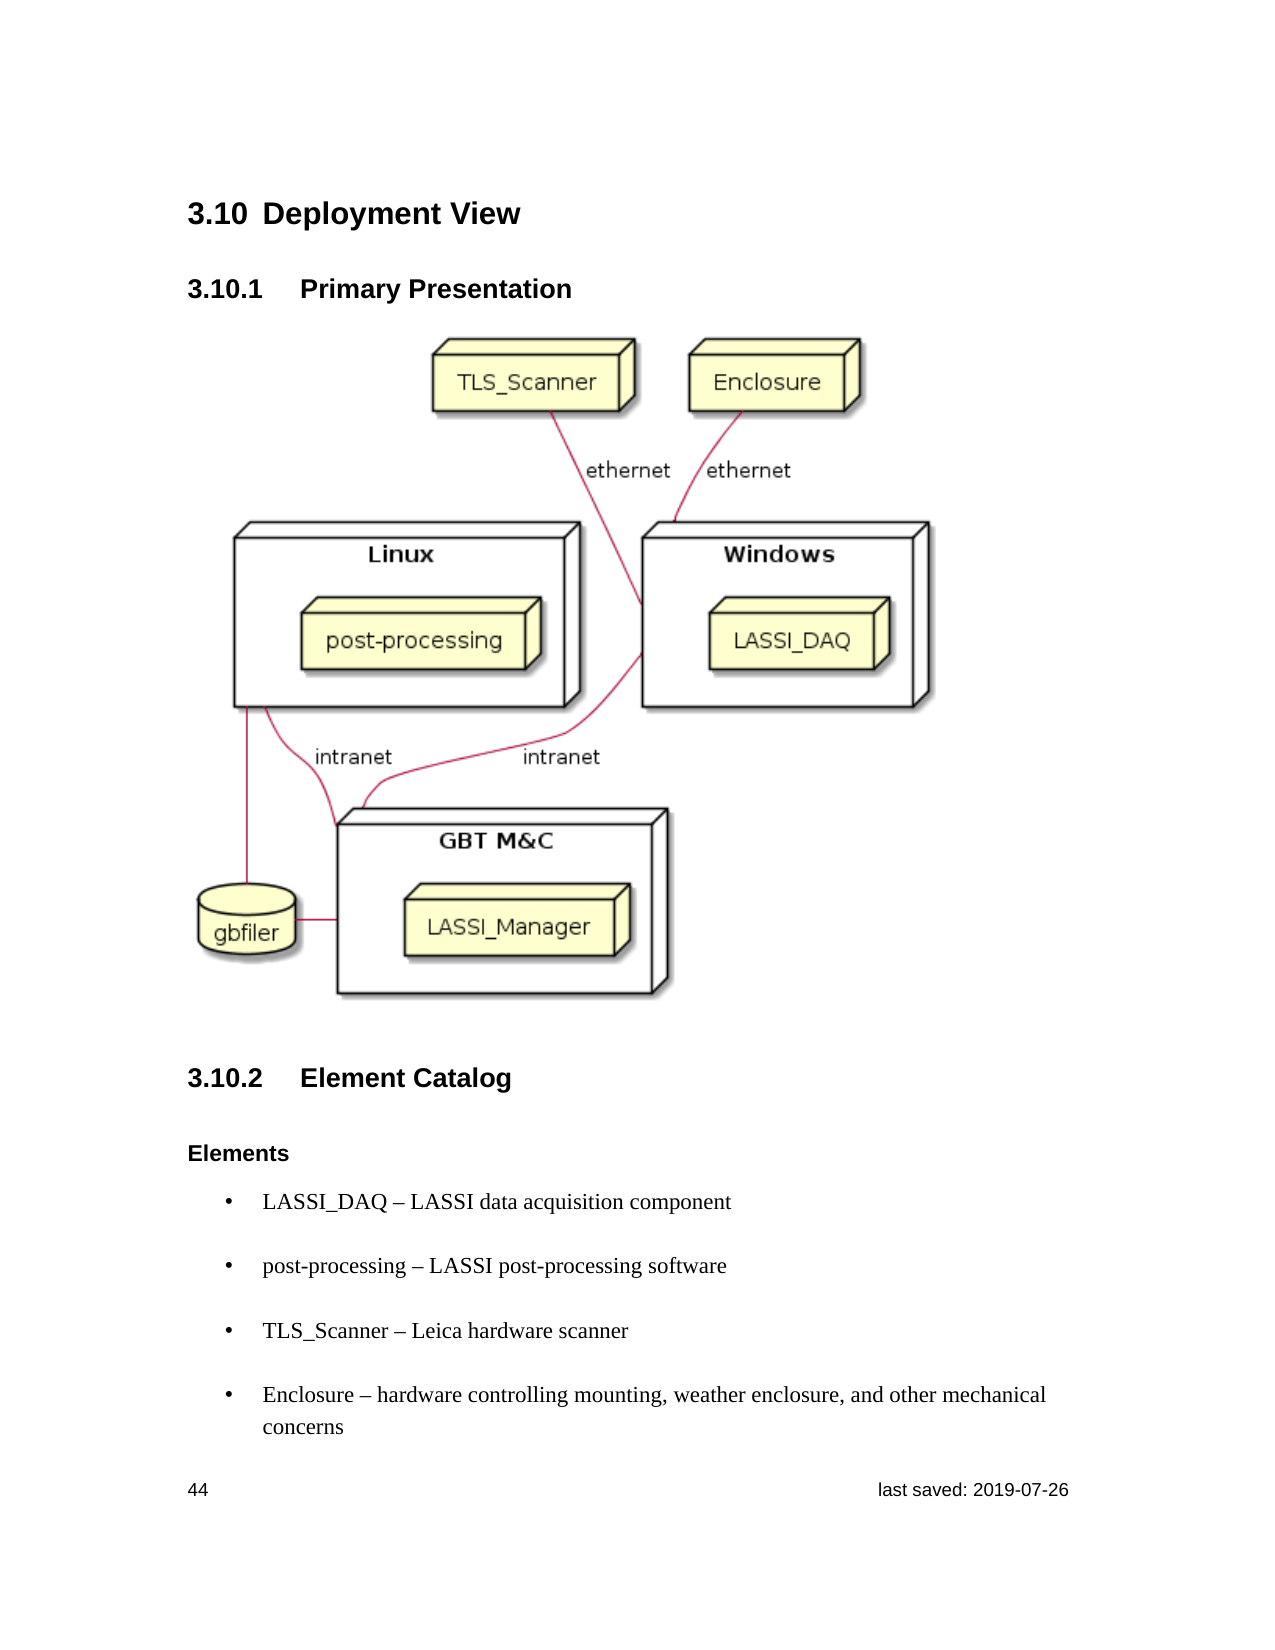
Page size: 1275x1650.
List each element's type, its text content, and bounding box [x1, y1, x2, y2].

subtitle Primary Presentation [187, 269, 1087, 304]
list TLS_Scanner – Leica hardware scanner [225, 1312, 1087, 1343]
subtitle Deployment View [187, 192, 1087, 231]
subtitle Element Catalog [187, 1058, 1087, 1093]
list LASSI_DAQ – LASSI data acquisition component [225, 1183, 1087, 1214]
picture [187, 327, 961, 1010]
list post-processing – LASSI post-processing software [225, 1247, 1087, 1279]
list Enclosure – hardware controlling mounting, weather enclosure, and other mechanical concerns [225, 1377, 1087, 1439]
text Elements [187, 1131, 1087, 1166]
